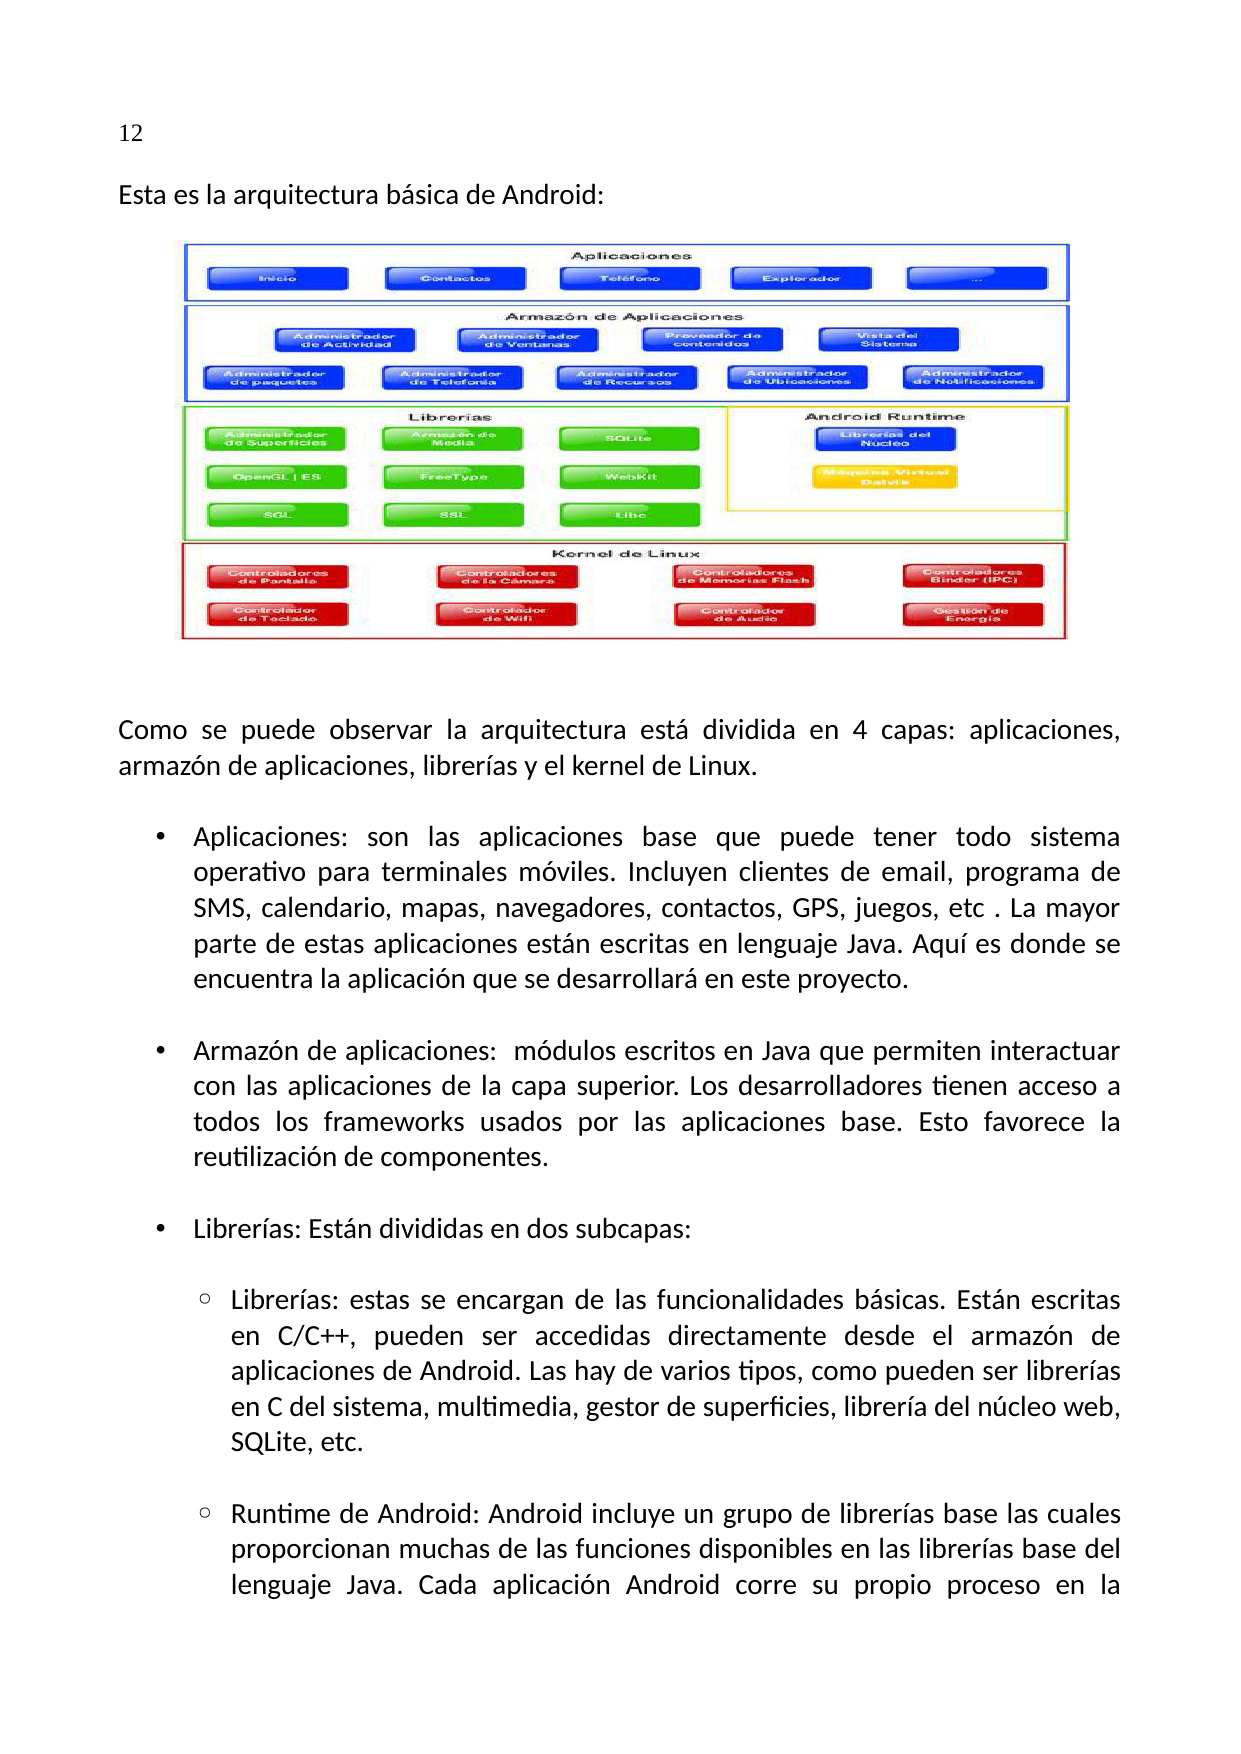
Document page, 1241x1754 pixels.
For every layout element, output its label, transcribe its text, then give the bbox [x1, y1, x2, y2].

list Armazón de aplicaciones: módulos escritos en Java que permiten interactuar con las aplicaciones de la capa superior. Los desarrolladores tienen acceso a todos los frameworks usados por las aplicaciones base. Esto favorece la reutilización de componentes. [156, 1032, 1122, 1174]
list Runtime de Android: Android incluye un grupo de librerías base las cuales proporcionan muchas de las funciones disponibles en las librerías base del lenguaje Java. Cada aplicación Android corre su propio proceso en la [193, 1495, 1122, 1602]
list Librerías: estas se encargan de las funcionalidades básicas. Están escritas en C/C++, pueden ser accedidas directamente desde el armazón de aplicaciones de Android. Las hay de varios tipos, como pueden ser librerías en C del sistema, multimedia, gestor de superficies, librería del núcleo web, SQLite, etc. [193, 1281, 1122, 1459]
list Aplicaciones: son las aplicaciones base que puede tener todo sistema operativo para terminales móviles. Incluyen clientes de email, programa de SMS, calendario, mapas, navegadores, contactos, GPS, juegos, etc . La mayor parte de estas aplicaciones están escritas en lenguaje Java. Aquí es donde se encuentra la aplicación que se desarrollará en este proyecto. [156, 818, 1122, 996]
text Como se puede observar la arquitectura está dividida en 4 capas: aplicaciones, armazón de aplicaciones, librerías y el kernel de Linux. [118, 711, 1122, 782]
list Librerías: Están divididas en dos subcapas: [156, 1210, 1122, 1245]
text Esta es la arquitectura básica de Android: [118, 176, 1122, 212]
